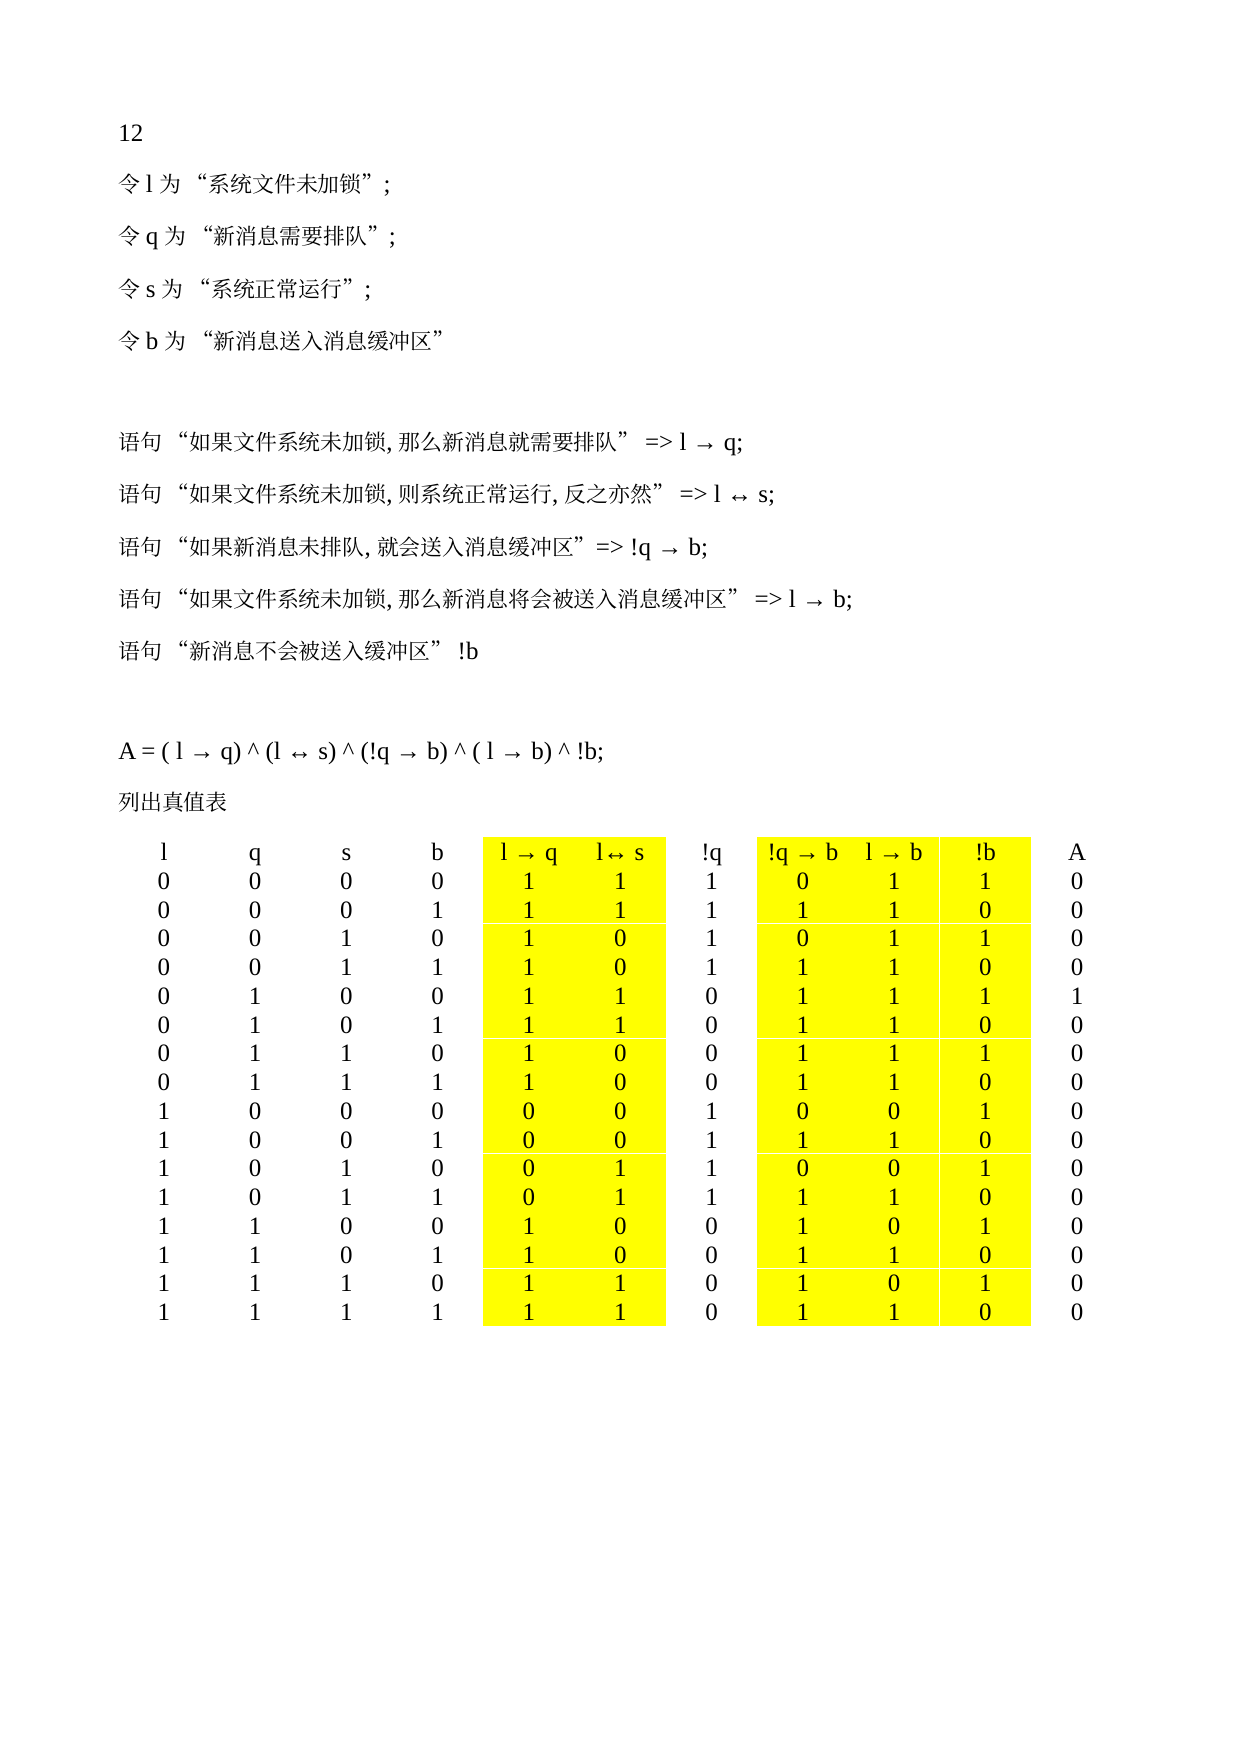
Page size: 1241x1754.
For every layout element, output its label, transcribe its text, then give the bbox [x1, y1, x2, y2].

table_cell 0 [940, 1297, 1031, 1326]
table_cell 0 [209, 866, 301, 895]
table_cell 1 [757, 1067, 848, 1096]
table_cell 1 [666, 1154, 757, 1182]
table_cell 1 [392, 1182, 483, 1211]
table_cell 1 [757, 952, 848, 981]
table_cell 0 [574, 1125, 666, 1153]
table_cell 0 [301, 981, 392, 1010]
table_cell 0 [574, 924, 666, 952]
table_cell 0 [574, 1067, 666, 1096]
table_cell 1 [209, 1211, 301, 1240]
table_cell 1 [209, 1240, 301, 1268]
table_cell 1 [301, 1067, 392, 1096]
table_header !b [940, 837, 1031, 866]
table_cell 1 [940, 1154, 1031, 1182]
table_cell 1 [574, 895, 666, 923]
table_cell 1 [118, 1211, 209, 1240]
table_cell 1 [757, 1297, 848, 1326]
table_cell 1 [1031, 981, 1123, 1010]
table_cell 1 [483, 924, 574, 952]
table_cell 0 [392, 1211, 483, 1240]
table_header !q [666, 837, 757, 866]
table_cell 1 [392, 1240, 483, 1268]
table_cell 0 [940, 895, 1031, 923]
table_cell 0 [574, 952, 666, 981]
table_cell 1 [483, 1297, 574, 1326]
table_cell 1 [940, 1039, 1031, 1067]
table_cell 0 [209, 924, 301, 952]
table_cell 0 [1031, 1096, 1123, 1125]
table_cell 1 [757, 1125, 848, 1153]
table_cell 0 [1031, 924, 1123, 952]
table_cell 1 [118, 1269, 209, 1297]
table_cell 0 [757, 1154, 848, 1182]
table_cell 1 [574, 1154, 666, 1182]
table_cell 0 [574, 1039, 666, 1067]
table_cell 1 [848, 1125, 939, 1153]
table_cell 0 [666, 1240, 757, 1268]
table_cell 0 [392, 1039, 483, 1067]
table_cell 1 [940, 981, 1031, 1010]
table_cell 0 [483, 1182, 574, 1211]
text 语句 “如果文件系统未加锁, 那么新消息将会被送入消息缓冲区” => l → b; [118, 582, 1122, 614]
table_cell 0 [483, 1125, 574, 1153]
table_cell 0 [392, 1269, 483, 1297]
table_cell 0 [118, 866, 209, 895]
table_cell 1 [848, 952, 939, 981]
text 令 b 为 “新消息送入消息缓冲区” [118, 324, 1122, 356]
table_header A [1031, 837, 1123, 866]
table_cell 0 [940, 1125, 1031, 1153]
table_cell 1 [301, 1039, 392, 1067]
table_cell 1 [301, 1269, 392, 1297]
table_cell 1 [209, 1297, 301, 1326]
table_cell 0 [118, 981, 209, 1010]
table_cell 1 [392, 1010, 483, 1038]
text 列出真值表 [118, 785, 1122, 816]
table_cell 0 [666, 1010, 757, 1038]
table_cell 1 [483, 1010, 574, 1038]
table_cell 1 [848, 1297, 939, 1326]
table_cell 1 [574, 866, 666, 895]
table_cell 0 [118, 952, 209, 981]
table_cell 0 [209, 952, 301, 981]
table_cell 0 [301, 866, 392, 895]
table_cell 0 [301, 1211, 392, 1240]
table_cell 1 [666, 866, 757, 895]
table_cell 1 [209, 1039, 301, 1067]
table_cell 0 [118, 1067, 209, 1096]
text A = ( l → q) ^ (l ↔ s) ^ (!q → b) ^ ( l → b) ^ !b; [118, 736, 1122, 765]
table_cell 1 [301, 1154, 392, 1182]
table_cell 1 [392, 1067, 483, 1096]
text 令 s 为 “系统正常运行”; [118, 272, 1122, 303]
table_cell 0 [757, 924, 848, 952]
table_cell 0 [574, 1240, 666, 1268]
table_cell 1 [848, 866, 939, 895]
table_cell 1 [118, 1297, 209, 1326]
table_cell 1 [757, 895, 848, 923]
table_cell 1 [483, 1269, 574, 1297]
table_cell 1 [757, 1240, 848, 1268]
table_cell 0 [301, 1010, 392, 1038]
table_cell 1 [848, 1240, 939, 1268]
table_cell 1 [666, 924, 757, 952]
table_cell 0 [209, 895, 301, 923]
table_cell 0 [392, 981, 483, 1010]
table_header s [301, 837, 392, 866]
table_cell 0 [848, 1154, 939, 1182]
table_cell 1 [118, 1240, 209, 1268]
table_cell 1 [848, 981, 939, 1010]
table_cell 1 [757, 1211, 848, 1240]
table_cell 1 [940, 924, 1031, 952]
table_cell 1 [483, 1067, 574, 1096]
table_cell 1 [483, 895, 574, 923]
table_cell 0 [940, 1240, 1031, 1268]
table_cell 0 [1031, 1297, 1123, 1326]
table_cell 1 [940, 1211, 1031, 1240]
table_cell 0 [940, 952, 1031, 981]
table_cell 0 [118, 1010, 209, 1038]
table_cell 1 [848, 895, 939, 923]
table_cell 0 [757, 1096, 848, 1125]
table_cell 1 [848, 1182, 939, 1211]
table_cell 0 [1031, 952, 1123, 981]
text 语句 “如果文件系统未加锁, 那么新消息就需要排队” => l → q; [118, 425, 1122, 457]
text 12 [118, 118, 1122, 147]
table_cell 0 [392, 866, 483, 895]
text 语句 “新消息不会被送入缓冲区” !b [118, 634, 1122, 666]
table_cell 1 [574, 1297, 666, 1326]
table_cell 0 [666, 1269, 757, 1297]
table_cell 0 [1031, 895, 1123, 923]
table_cell 1 [757, 1269, 848, 1297]
table_cell 1 [118, 1182, 209, 1211]
table_cell 0 [666, 1067, 757, 1096]
table_cell 0 [1031, 1154, 1123, 1182]
table_cell 0 [209, 1125, 301, 1153]
table_cell 1 [757, 1182, 848, 1211]
table_cell 1 [574, 1182, 666, 1211]
table_cell 1 [483, 981, 574, 1010]
table_cell 1 [666, 895, 757, 923]
table_cell 1 [666, 1096, 757, 1125]
table_cell 1 [666, 952, 757, 981]
table_header l↔ s [574, 837, 666, 866]
text 语句 “如果新消息未排队, 就会送入消息缓冲区”=> !q → b; [118, 530, 1122, 561]
table_cell 1 [757, 1010, 848, 1038]
table_cell 1 [209, 1269, 301, 1297]
text 令 l 为 “系统文件未加锁”; [118, 167, 1122, 199]
table_cell 0 [1031, 1269, 1123, 1297]
table_header l → q [483, 837, 574, 866]
table_cell 1 [483, 1240, 574, 1268]
table_cell 1 [848, 1010, 939, 1038]
table_cell 0 [848, 1269, 939, 1297]
table_cell 0 [940, 1010, 1031, 1038]
table_cell 0 [666, 1211, 757, 1240]
table_cell 0 [666, 1039, 757, 1067]
table_cell 1 [392, 1125, 483, 1153]
table_cell 0 [1031, 866, 1123, 895]
table_cell 1 [848, 1067, 939, 1096]
table_cell 0 [483, 1154, 574, 1182]
table_cell 0 [392, 924, 483, 952]
table_cell 1 [301, 952, 392, 981]
table_cell 0 [1031, 1010, 1123, 1038]
table_cell 0 [848, 1096, 939, 1125]
table_cell 0 [392, 1096, 483, 1125]
table_cell 0 [392, 1154, 483, 1182]
table_cell 0 [1031, 1125, 1123, 1153]
table_cell 1 [483, 866, 574, 895]
table_header b [392, 837, 483, 866]
table_cell 0 [574, 1211, 666, 1240]
text 语句 “如果文件系统未加锁, 则系统正常运行, 反之亦然” => l ↔ s; [118, 478, 1122, 509]
table_cell 1 [574, 1010, 666, 1038]
table_cell 1 [757, 981, 848, 1010]
table_cell 0 [301, 1096, 392, 1125]
table_cell 0 [118, 895, 209, 923]
table_cell 0 [574, 1096, 666, 1125]
table_cell 0 [301, 1125, 392, 1153]
table_cell 0 [209, 1154, 301, 1182]
table_cell 1 [574, 1269, 666, 1297]
table_cell 0 [209, 1182, 301, 1211]
table_cell 1 [118, 1154, 209, 1182]
table_cell 1 [301, 924, 392, 952]
table_cell 0 [1031, 1240, 1123, 1268]
table_cell 0 [666, 1297, 757, 1326]
table_cell 1 [574, 981, 666, 1010]
table_cell 1 [118, 1125, 209, 1153]
table_cell 1 [848, 924, 939, 952]
table_cell 1 [209, 981, 301, 1010]
table_header l → b [848, 837, 939, 866]
table_cell 1 [209, 1010, 301, 1038]
table_cell 0 [1031, 1211, 1123, 1240]
table_cell 1 [940, 1096, 1031, 1125]
table_cell 0 [666, 981, 757, 1010]
table_cell 1 [301, 1182, 392, 1211]
table_cell 0 [1031, 1039, 1123, 1067]
table_cell 0 [301, 1240, 392, 1268]
table_cell 1 [392, 1297, 483, 1326]
table_header l [118, 837, 209, 866]
table_cell 0 [483, 1096, 574, 1125]
table_cell 1 [392, 952, 483, 981]
table_cell 0 [118, 924, 209, 952]
table_cell 1 [118, 1096, 209, 1125]
table_cell 1 [483, 1211, 574, 1240]
table_cell 1 [757, 1039, 848, 1067]
table_cell 1 [301, 1297, 392, 1326]
table_header q [209, 837, 301, 866]
table_cell 1 [848, 1039, 939, 1067]
table_cell 0 [940, 1182, 1031, 1211]
table_cell 1 [483, 1039, 574, 1067]
table_cell 0 [301, 895, 392, 923]
table_cell 1 [940, 1269, 1031, 1297]
table_cell 0 [1031, 1182, 1123, 1211]
table_cell 1 [209, 1067, 301, 1096]
table_cell 0 [209, 1096, 301, 1125]
table_cell 0 [118, 1039, 209, 1067]
table_cell 1 [483, 952, 574, 981]
table_cell 0 [848, 1211, 939, 1240]
table_cell 0 [757, 866, 848, 895]
table_cell 1 [666, 1125, 757, 1153]
table_cell 0 [940, 1067, 1031, 1096]
table_cell 1 [666, 1182, 757, 1211]
table_cell 1 [940, 866, 1031, 895]
table_cell 1 [392, 895, 483, 923]
table_header !q → b [757, 837, 848, 866]
text 令 q 为 “新消息需要排队”; [118, 219, 1122, 251]
table_cell 0 [1031, 1067, 1123, 1096]
